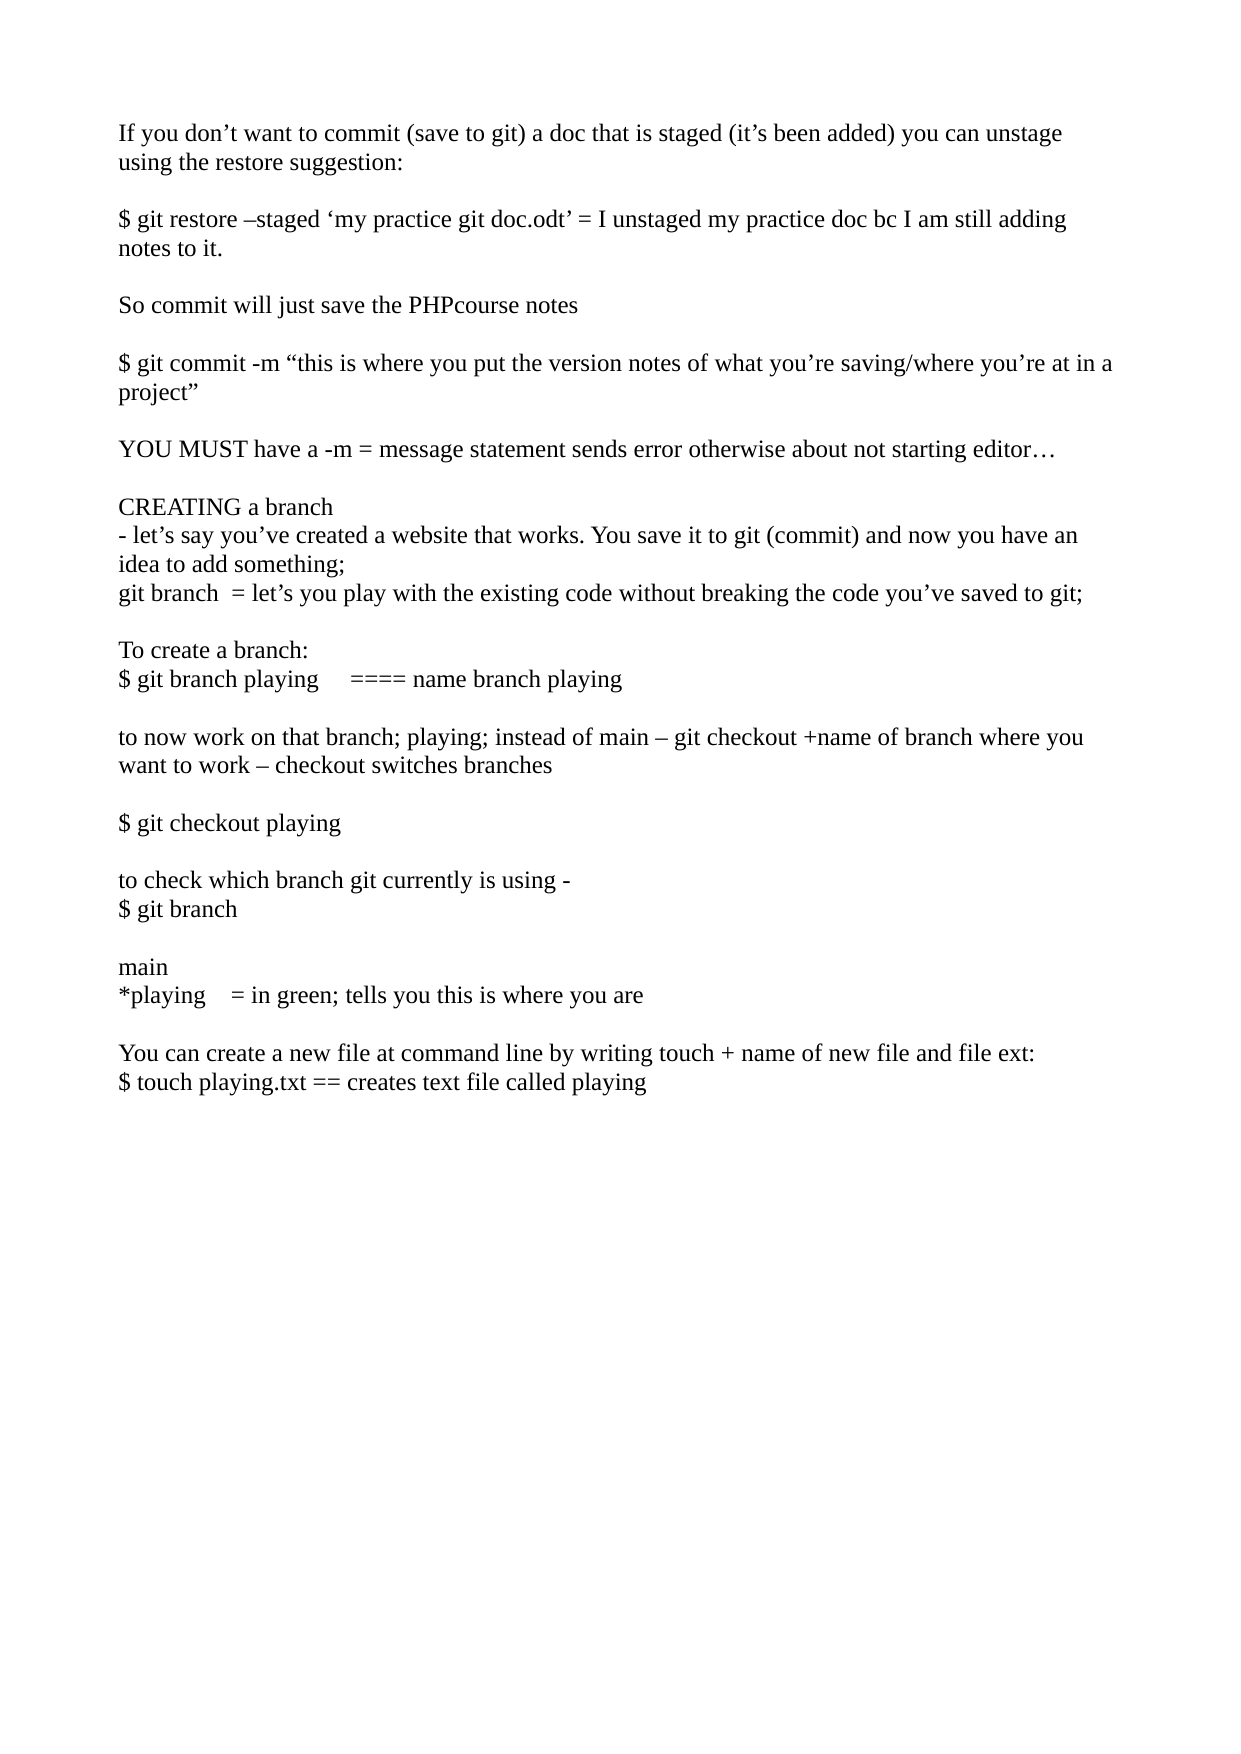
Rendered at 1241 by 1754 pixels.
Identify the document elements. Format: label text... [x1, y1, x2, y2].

text To create a branch: [118, 636, 1122, 664]
text If you don’t want to commit (save to git) a doc that is staged (it’s been added) you can unstage using the restore suggestion: [118, 118, 1122, 176]
text to now work on that branch; playing; instead of main – git checkout +name of branch where you want to work – checkout switches branches [118, 722, 1122, 779]
text $ git commit -m “this is where you put the version notes of what you’re saving/where you’re at in a project” [118, 348, 1122, 406]
text CREATING a branch [118, 492, 1122, 521]
text main [118, 952, 1122, 981]
text *playing = in green; tells you this is where you are [118, 981, 1122, 1009]
text $ git branch [118, 894, 1122, 923]
text git branch = let’s you play with the existing code without breaking the code you’ve saved to git; [118, 578, 1122, 607]
text $ touch playing.txt == creates text file called playing [118, 1067, 1122, 1096]
text You can create a new file at command line by writing touch + name of new file and file ext: [118, 1038, 1122, 1067]
text YOU MUST have a -m = message statement sends error otherwise about not starting editor… [118, 434, 1122, 463]
text $ git checkout playing [118, 808, 1122, 837]
text $ git restore –staged ‘my practice git doc.odt’ = I unstaged my practice doc bc I am still adding notes to it. [118, 204, 1122, 262]
text $ git branch playing ==== name branch playing [118, 664, 1122, 693]
text to check which branch git currently is using - [118, 866, 1122, 894]
text So commit will just save the PHPcourse notes [118, 291, 1122, 319]
text - let’s say you’ve created a website that works. You save it to git (commit) and now you have an idea to add something; [118, 521, 1122, 578]
